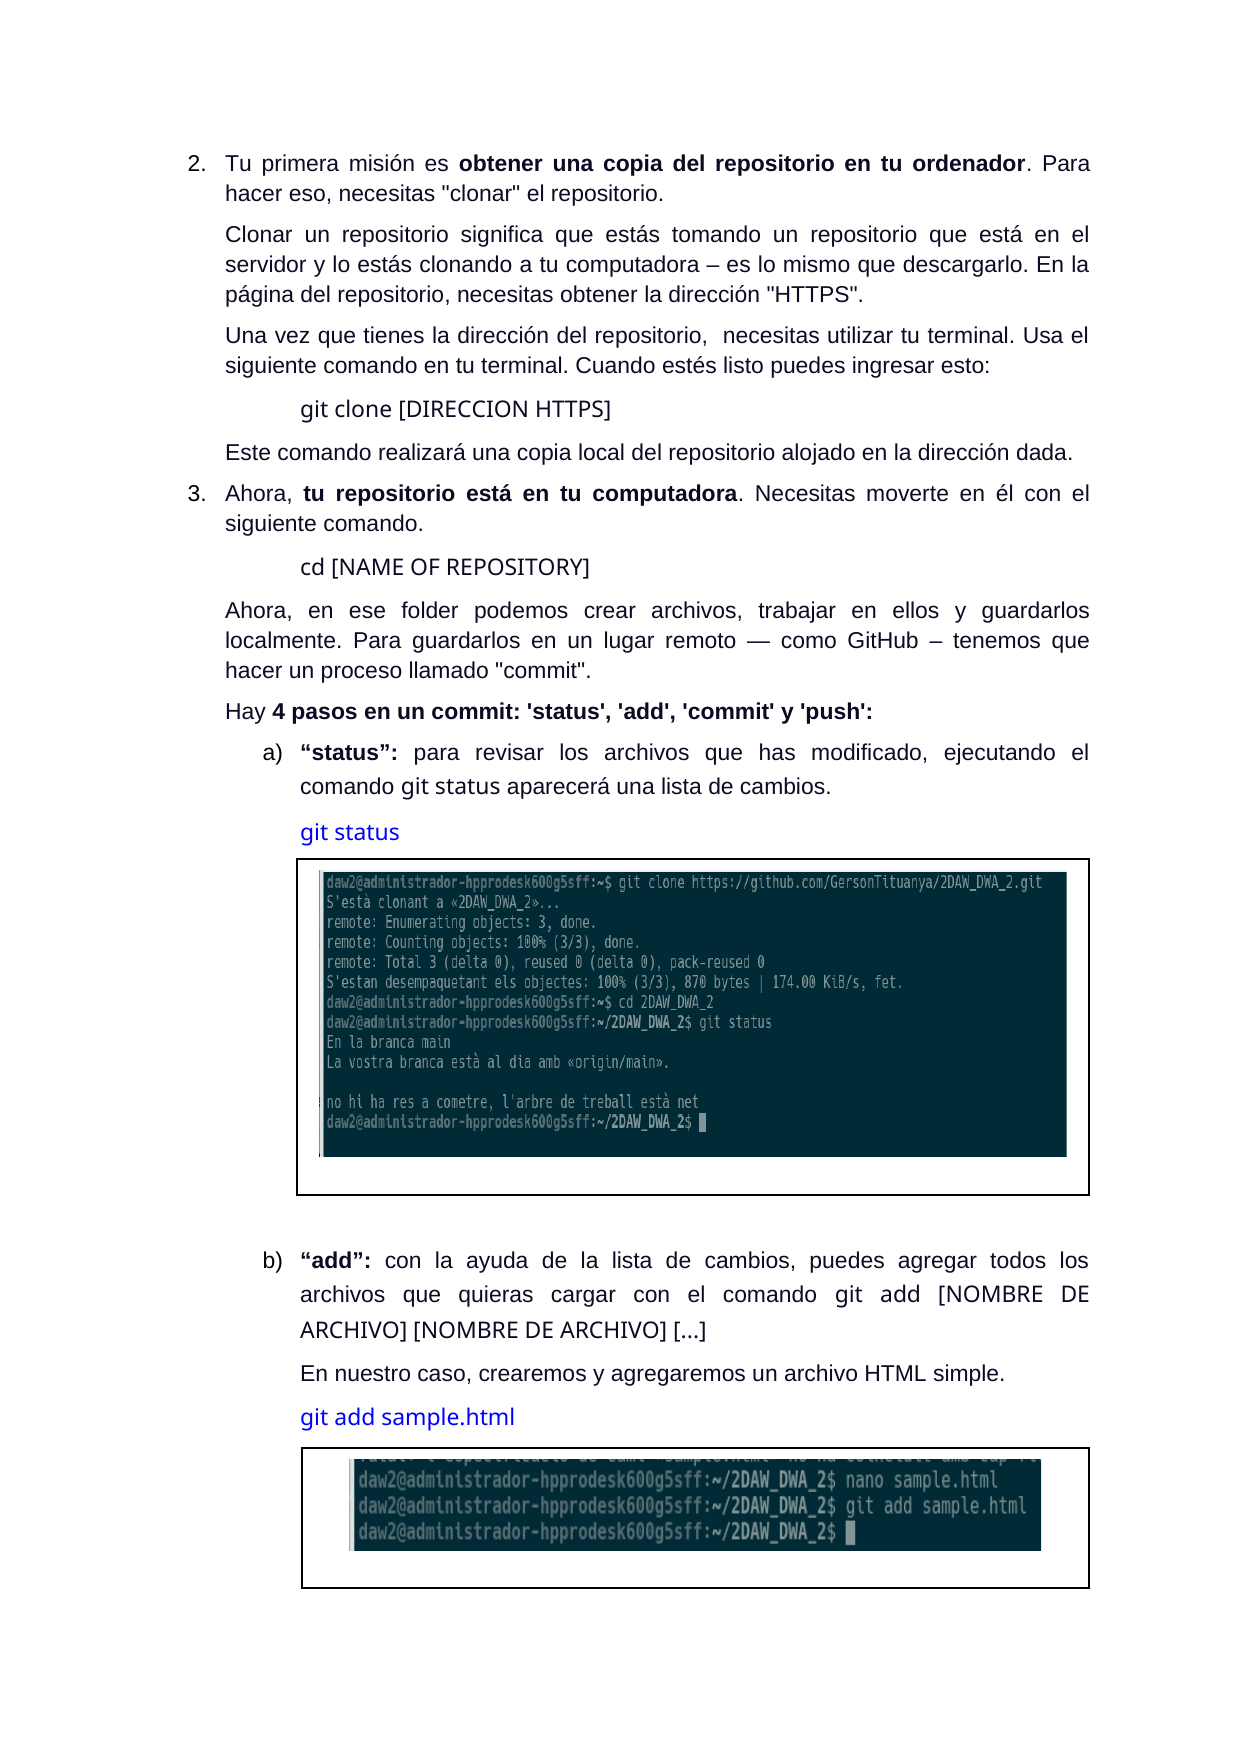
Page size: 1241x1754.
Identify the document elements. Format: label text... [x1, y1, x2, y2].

picture [933, 1501, 959, 1517]
picture [876, 1475, 882, 1487]
picture [628, 1471, 644, 1487]
picture [561, 1475, 577, 1491]
picture [493, 1471, 520, 1487]
picture [666, 1471, 672, 1487]
picture [579, 1471, 606, 1487]
picture [484, 1501, 491, 1513]
picture [742, 1471, 769, 1487]
picture [349, 1459, 354, 1551]
picture [431, 1120, 438, 1127]
picture [828, 1497, 835, 1517]
picture [695, 1471, 701, 1487]
picture [991, 1471, 997, 1487]
picture [537, 876, 551, 887]
picture [523, 1475, 529, 1487]
picture [561, 1527, 577, 1543]
picture [484, 1527, 491, 1539]
picture [493, 1523, 520, 1539]
picture [493, 1497, 520, 1513]
picture [818, 1497, 825, 1513]
picture [713, 1504, 721, 1509]
picture [579, 1497, 606, 1513]
picture [474, 1497, 481, 1513]
picture [647, 1471, 663, 1491]
picture [647, 1522, 663, 1543]
picture [608, 1475, 615, 1487]
picture [507, 1016, 522, 1027]
picture [685, 1471, 691, 1487]
picture [609, 1527, 615, 1539]
picture [437, 1497, 452, 1513]
picture [723, 1471, 729, 1489]
picture [551, 1527, 558, 1543]
picture [551, 1475, 558, 1491]
picture [905, 1475, 921, 1487]
picture [803, 979, 815, 984]
picture [847, 1501, 854, 1517]
picture [388, 1115, 398, 1127]
picture [489, 879, 494, 887]
picture [943, 1475, 949, 1487]
picture [628, 1017, 640, 1027]
picture [551, 1501, 558, 1517]
picture [857, 1475, 863, 1487]
picture [438, 1115, 445, 1127]
text Ahora, en ese folder podemos crear archivos, trabajar en ellos y guardarlos localmente. Para guardarlos en un lugar remoto — como GitHub – tenemos que hacer un proceso llamado "commit". [225, 597, 1090, 684]
picture [438, 996, 445, 1007]
picture [467, 1115, 471, 1127]
picture [817, 879, 822, 887]
picture [336, 1020, 348, 1027]
picture [542, 1497, 548, 1513]
picture [474, 1119, 478, 1130]
text git status [300, 816, 1090, 847]
picture [389, 1522, 434, 1542]
picture [359, 1497, 366, 1513]
picture [537, 1016, 551, 1027]
picture [924, 1475, 930, 1491]
picture [389, 1471, 434, 1490]
picture [431, 1000, 438, 1007]
picture [379, 1119, 384, 1127]
picture [504, 1115, 515, 1127]
text Una vez que tienes la dirección del repositorio, necesitas utilizar tu terminal. Usa el siguiente comando en tu terminal. Cuando estés listo puedes ingresar esto: [225, 322, 1090, 378]
picture [780, 1522, 807, 1539]
picture [694, 1497, 701, 1513]
picture [369, 1475, 387, 1487]
picture [858, 1501, 863, 1513]
picture [379, 999, 384, 1007]
picture [647, 1497, 663, 1517]
picture [885, 1501, 892, 1513]
picture [389, 1497, 434, 1516]
picture [991, 1497, 997, 1513]
picture [866, 1475, 873, 1487]
picture [780, 1496, 807, 1513]
picture [467, 996, 471, 1007]
picture [365, 1016, 376, 1027]
picture [523, 1501, 529, 1513]
picture [846, 1521, 855, 1545]
picture [620, 1115, 624, 1127]
picture [474, 1522, 481, 1539]
picture [723, 1523, 729, 1540]
picture [561, 1501, 577, 1517]
picture [537, 1115, 551, 1127]
picture [431, 879, 438, 887]
text git clone [DIRECCION HTTPS] [300, 393, 1090, 424]
picture [542, 1522, 548, 1539]
picture [456, 1497, 472, 1513]
picture [523, 1527, 529, 1539]
picture [895, 1497, 901, 1513]
picture [456, 1471, 471, 1487]
picture [780, 1471, 807, 1487]
picture [359, 1471, 366, 1487]
picture [732, 1522, 739, 1539]
table_header [298, 860, 1088, 1193]
picture [818, 1471, 825, 1487]
text cd [NAME OF REPOSITORY] [300, 551, 1090, 582]
list “add”: con la ayuda de la lista de cambios, puedes agregar todos los archivos que quieras cargar con el comando git add [NOMBRE DE ARCHIVO] [NOMBRE DE ARCHIVO] [...] [262, 1247, 1090, 1345]
text Clonar un repositorio significa que estás tomando un repositorio que está en el servidor y lo estás clonando a tu computadora – es lo mismo que descargarlo. En la página del repositorio, necesitas obtener la dirección "HTTPS". [225, 221, 1090, 308]
picture [732, 1497, 739, 1513]
list “status”: para revisar los archivos que has modificado, ejecutando el comando git status aparecerá una lista de cambios. [262, 738, 1090, 801]
picture [423, 1039, 428, 1047]
picture [650, 1016, 668, 1027]
picture [336, 879, 348, 887]
picture [437, 1471, 452, 1487]
picture [818, 1522, 825, 1539]
table_header [303, 1449, 1088, 1587]
picture [732, 1471, 739, 1487]
picture [675, 1459, 700, 1465]
picture [742, 1496, 769, 1513]
picture [631, 1117, 640, 1127]
picture [452, 1099, 457, 1107]
picture [962, 1497, 968, 1513]
picture [618, 1497, 625, 1513]
picture [379, 879, 384, 887]
picture [723, 1497, 729, 1514]
picture [847, 1475, 853, 1487]
picture [666, 1522, 672, 1539]
picture [1009, 1501, 1017, 1513]
picture [713, 1478, 721, 1483]
picture [410, 877, 420, 884]
picture [365, 1115, 376, 1127]
picture [675, 1475, 682, 1487]
picture [666, 1497, 672, 1513]
picture [685, 1497, 691, 1513]
picture [467, 1016, 471, 1027]
picture [694, 1522, 701, 1539]
picture [437, 1523, 452, 1539]
picture [365, 996, 376, 1007]
picture [828, 1523, 835, 1543]
picture [700, 1114, 705, 1131]
text En nuestro caso, crearemos y agregaremos un archivo HTML simple. [300, 1360, 1090, 1386]
picture [547, 1059, 552, 1067]
picture [484, 1475, 491, 1487]
picture [369, 1527, 387, 1539]
picture [537, 996, 551, 1007]
picture [423, 879, 428, 887]
list Ahora, tu repositorio está en tu computadora. Necesitas moverte en él con el siguiente comando. [187, 480, 1090, 536]
picture [971, 1472, 988, 1487]
picture [828, 1471, 835, 1491]
picture [369, 1501, 387, 1513]
picture [431, 1020, 438, 1027]
picture [379, 1019, 384, 1027]
picture [438, 876, 445, 887]
picture [542, 1471, 548, 1487]
picture [359, 1523, 366, 1539]
picture [962, 1471, 968, 1487]
picture [577, 876, 581, 887]
text git add sample.html [300, 1401, 1090, 1432]
picture [685, 1522, 691, 1539]
picture [456, 1522, 471, 1539]
picture [675, 1527, 682, 1539]
picture [905, 1497, 911, 1513]
picture [650, 1115, 665, 1127]
picture [474, 879, 478, 891]
picture [467, 876, 471, 887]
picture [742, 1522, 769, 1539]
picture [336, 1000, 348, 1007]
picture [866, 1498, 872, 1513]
picture [555, 879, 559, 891]
picture [608, 1501, 615, 1513]
text Hay 4 pasos en un commit: 'status', 'add', 'commit' y 'push': [225, 698, 1090, 724]
picture [618, 1523, 625, 1539]
picture [438, 1016, 445, 1027]
text Este comando realizará una copia local del repositorio alojado en la dirección dada. [225, 439, 1090, 465]
picture [1000, 1497, 1006, 1513]
picture [628, 1522, 644, 1539]
picture [971, 1501, 978, 1513]
picture [579, 1523, 606, 1539]
picture [474, 1471, 481, 1487]
picture [675, 1501, 682, 1513]
picture [628, 1497, 644, 1513]
picture [365, 876, 376, 887]
picture [618, 1471, 625, 1487]
list Tu primera misión es obtener una copia del repositorio en tu ordenador. Para hacer eso, necesitas "clonar" el repositorio. [187, 150, 1090, 207]
picture [620, 1016, 624, 1027]
picture [319, 870, 1067, 1157]
picture [336, 1120, 348, 1127]
picture [504, 876, 515, 887]
picture [713, 1530, 721, 1535]
picture [507, 996, 522, 1007]
